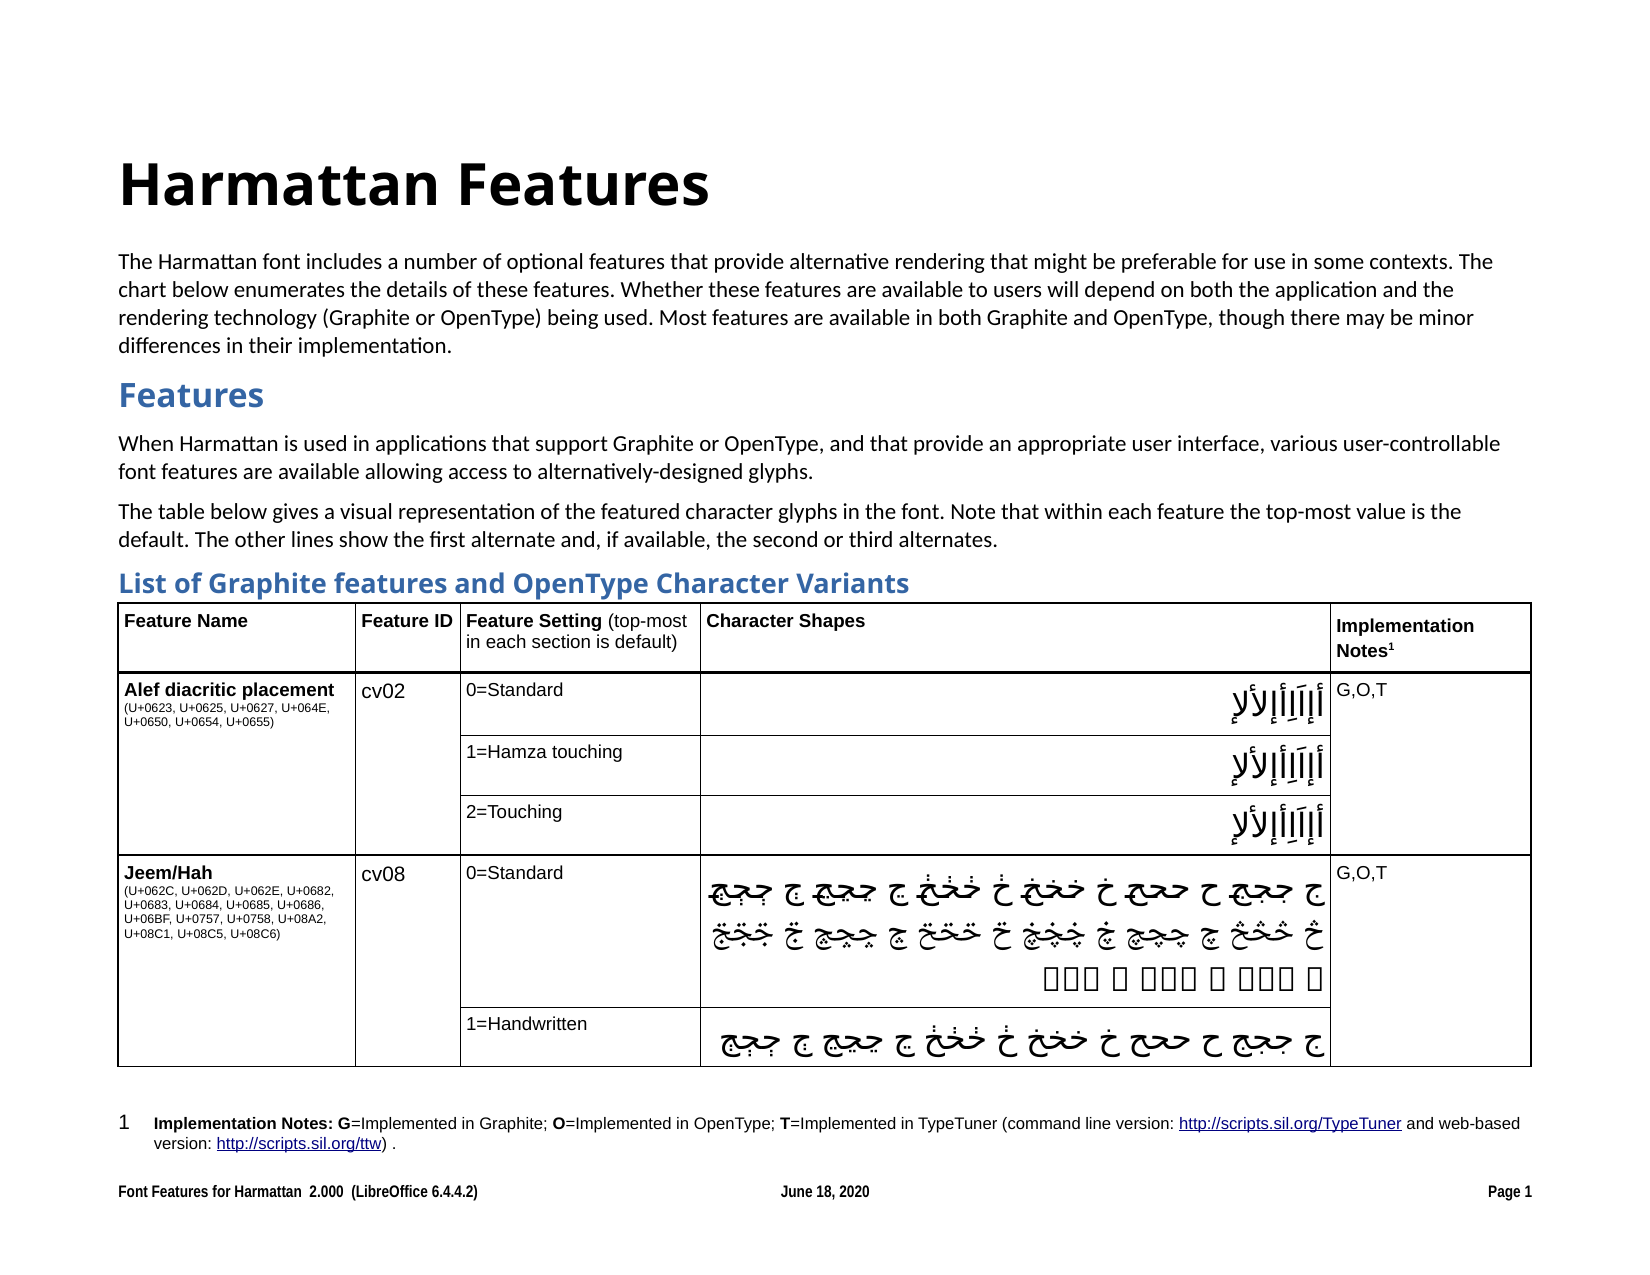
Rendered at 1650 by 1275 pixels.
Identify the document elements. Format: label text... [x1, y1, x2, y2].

table_cell 1=Handwritten [461, 1008, 700, 1066]
table_cell Alef diacritic placement (U+0623, U+0625, U+0627, U+064E, U+0650, U+0654, U+0655) [119, 674, 355, 735]
subtitle Features [118, 371, 1532, 417]
table_cell Jeem/Hah (U+062C, U+062D, U+062E, U+0682, U+0683, U+0684, U+0685, U+0686, U+06BF, U+0757, U+0758, U+08A2, U+08C1, U+08C5, U+08C6) [119, 856, 355, 1007]
table_cell 0=Standard [461, 674, 700, 735]
text When Harmattan is used in applications that support Graphite or OpenType, and that provide an appropriate user interface, various user-controllable font features are available allowing access to alternatively-designed glyphs. [118, 429, 1532, 485]
table_cell أإاَاِأإلألإ [701, 674, 1330, 735]
table_header Character Shapes [701, 604, 1330, 671]
table_cell [1331, 795, 1530, 854]
table_header Feature Name [119, 604, 355, 671]
table_cell ج ججج ح ححح خ خخخ ڂ ڂڂڂ ڃ ڃڃڃ ڄ ڄڄڄ [701, 1008, 1330, 1066]
table_cell 2=Touching [461, 796, 700, 854]
subtitle List of Graphite features and OpenType Character Variants [118, 565, 1532, 602]
table_cell أإاَاِأإلألإ [701, 736, 1330, 794]
table_cell [1331, 1007, 1530, 1066]
table_cell [119, 1007, 355, 1066]
table_header Feature ID [356, 604, 460, 671]
table_cell [119, 735, 355, 794]
table_cell أإاَاِأإلألإ [701, 796, 1330, 854]
table_cell cv08 [356, 856, 460, 1007]
text The Harmattan font includes a number of optional features that provide alternative rendering that might be preferable for use in some contexts. The chart below enumerates the details of these features. Whether these features are available to users will depend on both the application and the rendering technology (Graphite or OpenType) being used. Most features are available in both Graphite and OpenType, though there may be minor differences in their implementation. [118, 247, 1532, 359]
table_cell 1=Hamza touching [461, 736, 700, 794]
table_cell [119, 795, 355, 854]
table_cell cv02 [356, 674, 460, 735]
title Harmattan Features [118, 143, 1532, 223]
table_cell G,O,T [1331, 674, 1530, 735]
table_header Implementation Notes [1331, 604, 1530, 671]
table_cell [356, 1007, 460, 1066]
table_cell ج ججج ح ححح خ خخخ ڂ ڂڂڂ ڃ ڃڃڃ ڄ ڄڄڄ څ څڅڅ چ چچچ ڿ ڿڿڿ ݗ ݗݗݗ ݘ ݘݘݘ ࢢ ࢢࢢࢢ ࣁ ࣁࣁࣁ ࣅ ࣅࣅࣅ ࣆ ࣆࣆࣆ [701, 856, 1330, 1007]
table_header Feature Setting (top-most in each section is default) [461, 604, 700, 671]
table_cell [356, 795, 460, 854]
text The table below gives a visual representation of the featured character glyphs in the font. Note that within each feature the top-most value is the default. The other lines show the first alternate and, if available, the second or third alternates. [118, 497, 1532, 553]
table_cell [356, 735, 460, 794]
table_cell [1331, 735, 1530, 794]
table_cell 0=Standard [461, 856, 700, 1007]
table_cell G,O,T [1331, 856, 1530, 1007]
